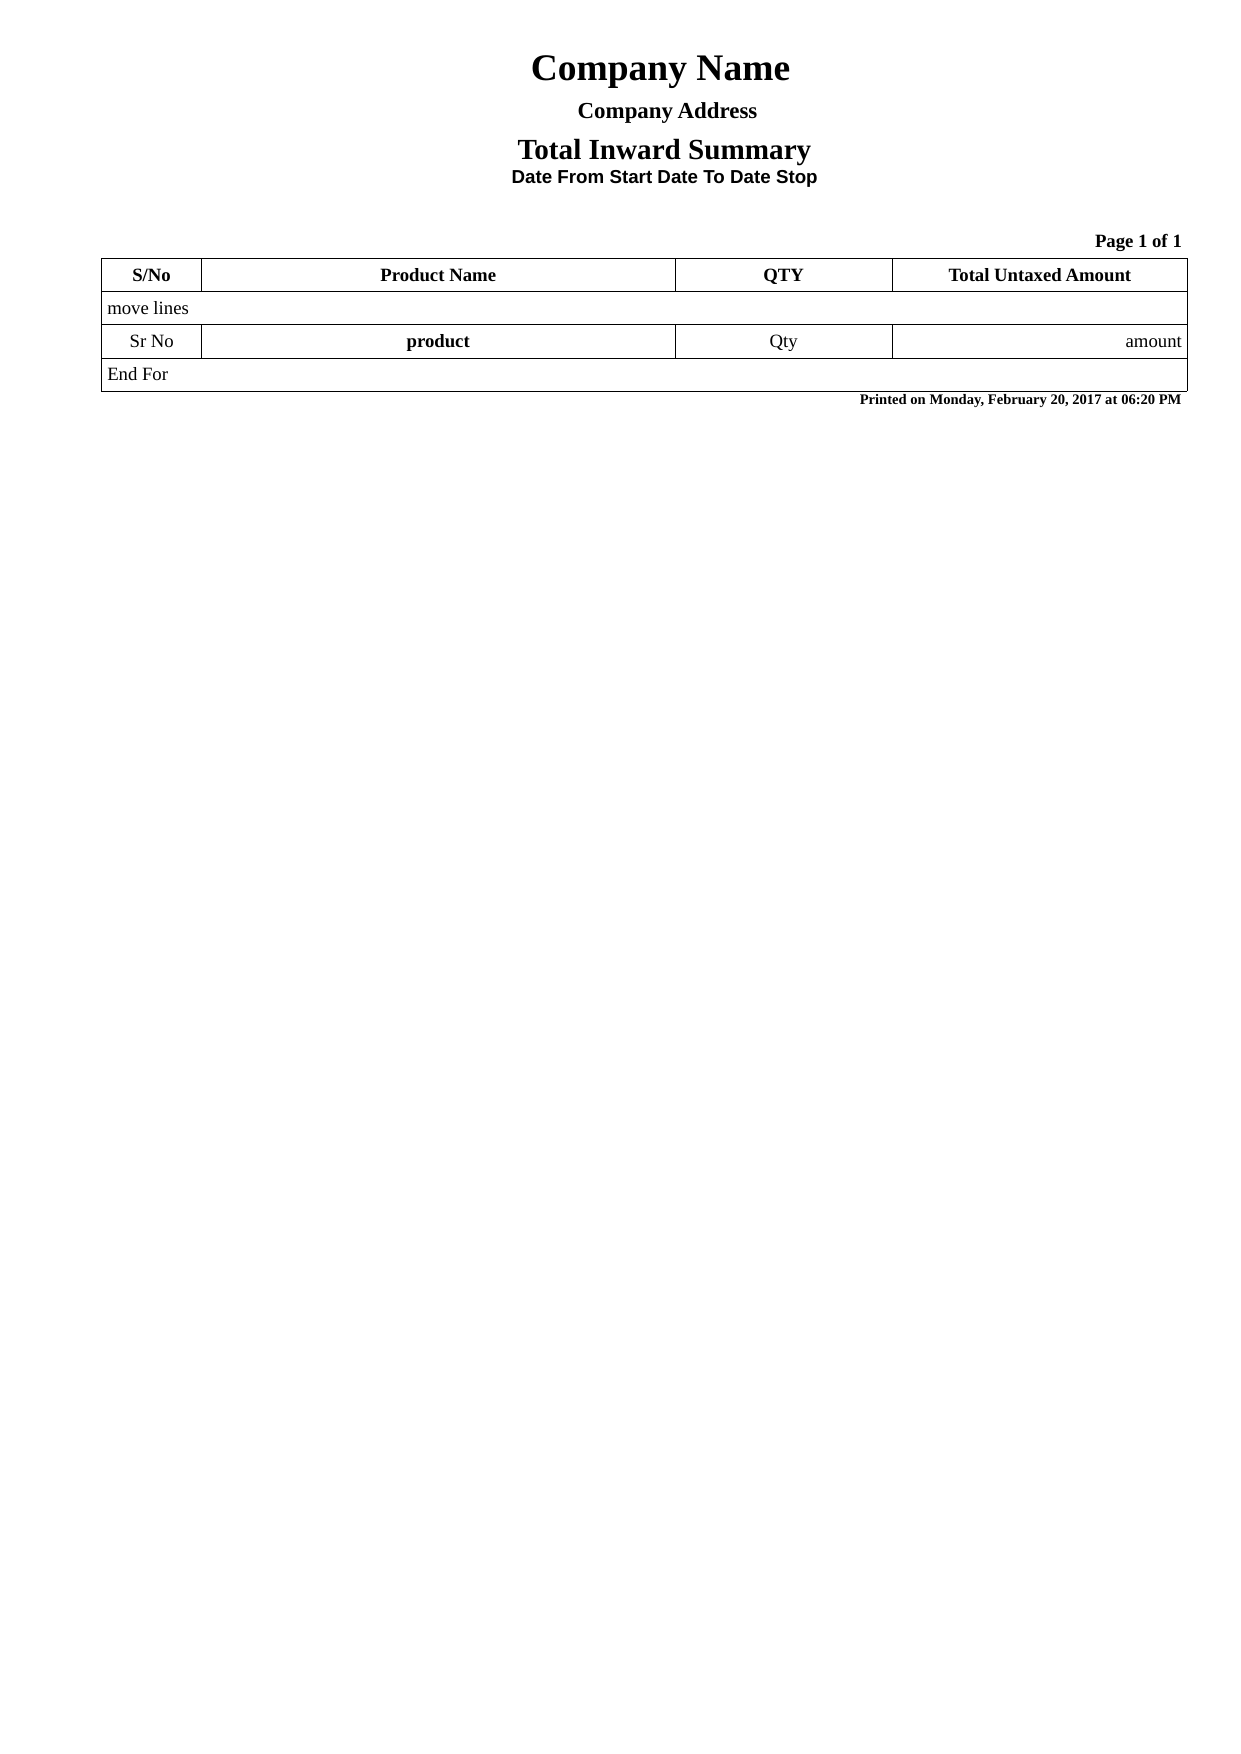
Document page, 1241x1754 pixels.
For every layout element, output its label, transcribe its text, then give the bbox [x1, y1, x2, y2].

table_cell product [202, 325, 675, 357]
text Printed on Monday, February 20, 2017 at 06:20 PM [148, 392, 1181, 407]
table_cell QTY [676, 259, 892, 291]
table_cell Sr No [102, 325, 201, 357]
table_cell S/No [102, 259, 201, 291]
table_cell Product Name [202, 259, 675, 291]
table_cell move lines [102, 292, 1187, 324]
table_cell End For [102, 359, 1187, 391]
table_cell amount [893, 325, 1187, 357]
table_header Page 1 of 1 [101, 223, 1187, 258]
table_cell Total Untaxed Amount [893, 259, 1187, 291]
table_cell Qty [676, 325, 892, 357]
